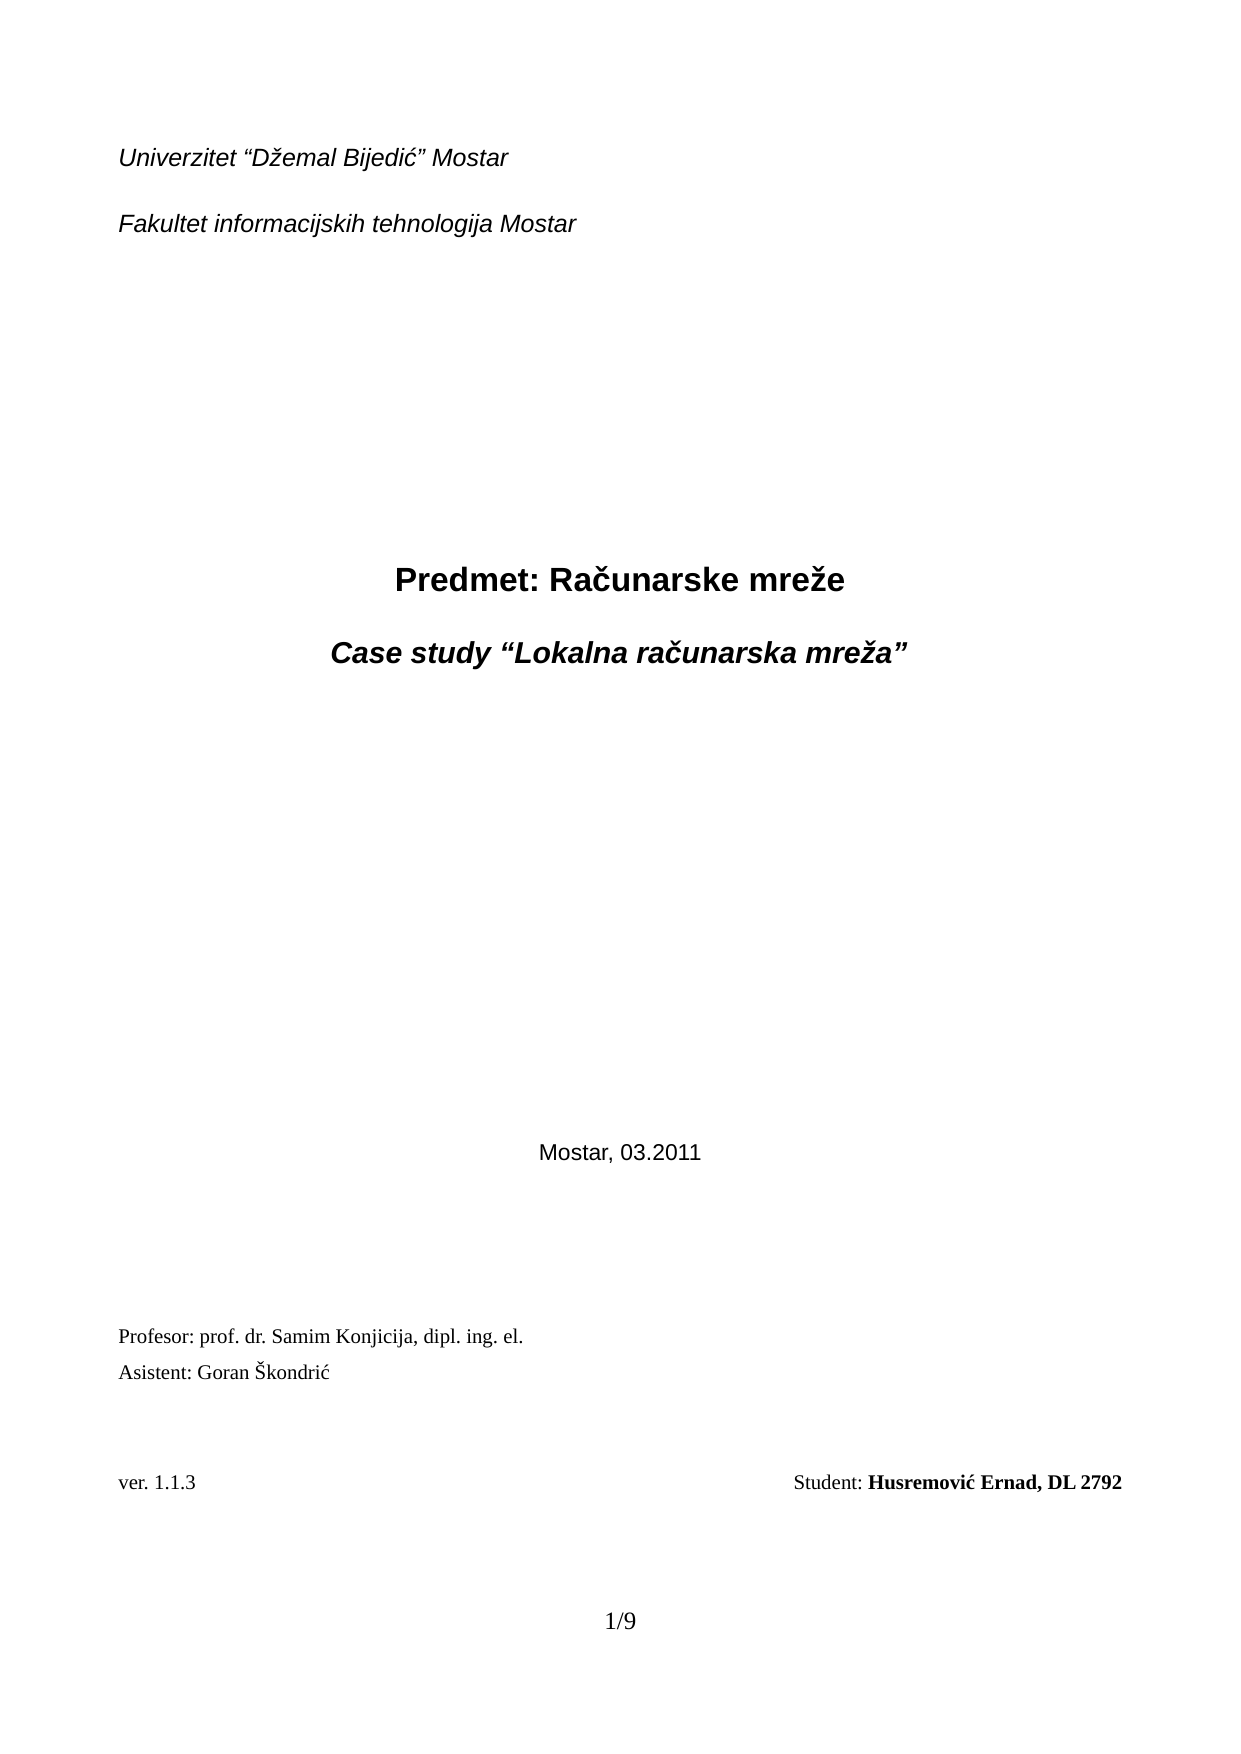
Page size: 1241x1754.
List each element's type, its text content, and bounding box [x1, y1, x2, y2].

text Fakultet informacijskih tehnologija Mostar [118, 209, 1122, 238]
table_cell [118, 1507, 620, 1535]
text Univerzitet “Džemal Bijedić” Mostar [118, 143, 1122, 172]
text Mostar, 03.2011 [118, 1139, 1122, 1165]
text Case study “Lokalna računarska mreža” [118, 636, 1122, 670]
table_cell [620, 1507, 1122, 1535]
text Asistent: Goran Škondrić [118, 1360, 1122, 1384]
text Profesor: prof. dr. Samim Konjicija, dipl. ing. el. [118, 1324, 1122, 1348]
text Predmet: Računarske mreže [118, 559, 1122, 598]
table_header Student: Husremović Ernad, DL 2792 [620, 1470, 1122, 1507]
table_header ver. 1.1.3 [118, 1470, 620, 1507]
